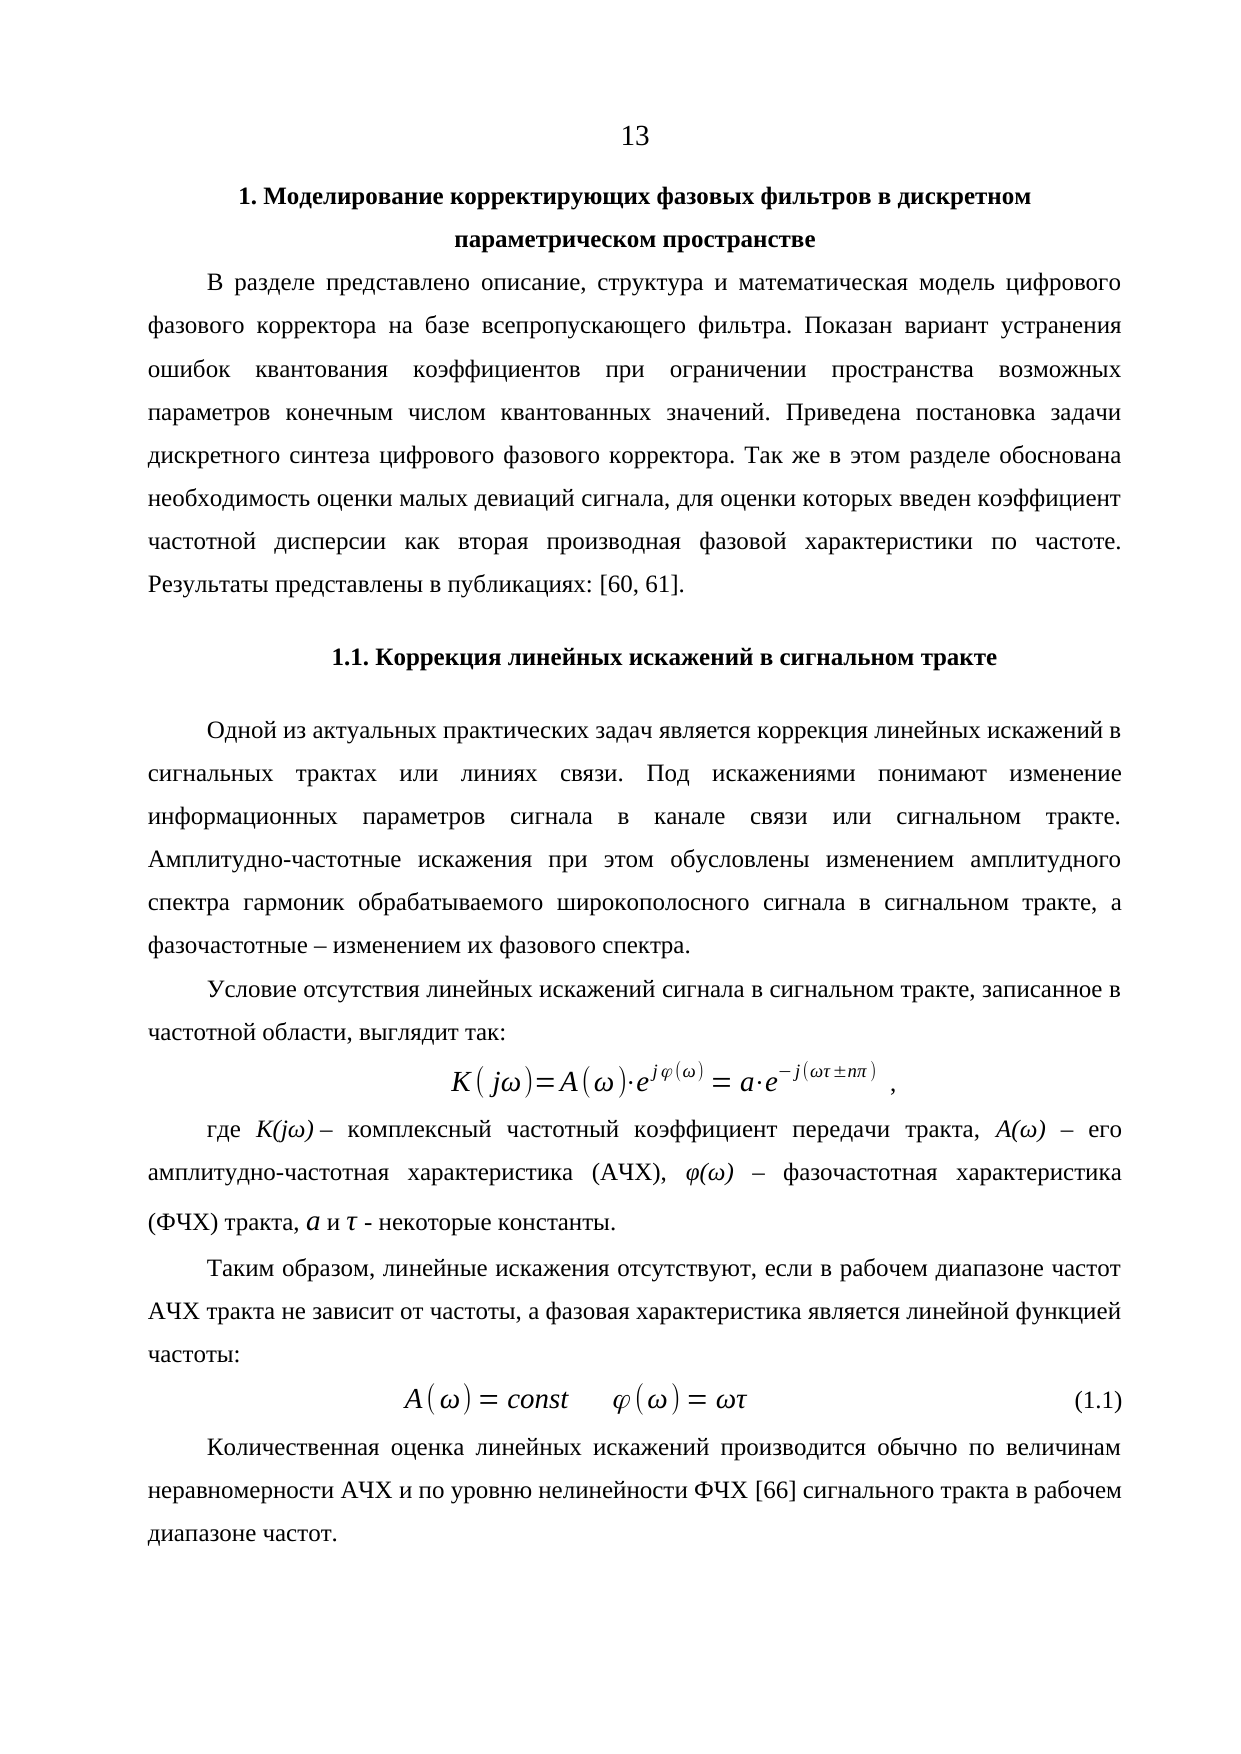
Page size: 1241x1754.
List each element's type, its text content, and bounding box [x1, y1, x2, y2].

text (1.1) [148, 1382, 1122, 1417]
text В разделе представлено описание, структура и математическая модель цифрового фазового корректора на базе всепропускающего фильтра. Показан вариант устранения ошибок квантования коэффициентов при ограничении пространства возможных параметров конечным числом квантованных значений. Приведена постановка задачи дискретного синтеза цифрового фазового корректора. Так же в этом разделе обоснована необходимость оценки малых девиаций сигнала, для оценки которых введен коэффициент частотной дисперсии как вторая производная фазовой характеристики по частоте. Результаты представлены в публикациях: [60, 61]. [148, 267, 1122, 598]
text , [148, 1060, 1122, 1099]
text Условие отсутствия линейных искажений сигнала в сигнальном тракте, записанное в частотной области, выглядит так: [148, 974, 1122, 1046]
text где K(jω) – комплексный частотный коэффициент передачи тракта, A(ω) – его амплитудно-частотная характеристика (АЧХ), φ(ω) – фазочастотная характеристика (ФЧХ) тракта, а и τ - некоторые константы. [148, 1114, 1122, 1236]
text Одной из актуальных практических задач является коррекция линейных искажений в сигнальных трактах или линиях связи. Под искажениями понимают изменение информационных параметров сигнала в канале связи или сигнальном тракте. Амплитудно-частотные искажения при этом обусловлены изменением амплитудного спектра гармоник обрабатываемого широкополосного сигнала в сигнальном тракте, а фазочастотные – изменением их фазового спектра. [148, 715, 1122, 959]
subtitle 1. Моделирование корректирующих фазовых фильтров в дискретном параметрическом пространстве [148, 181, 1122, 253]
subtitle 1.1. Коррекция линейных искажений в сигнальном тракте [148, 642, 1122, 671]
text Количественная оценка линейных искажений производится обычно по величинам неравномерности АЧХ и по уровню нелинейности ФЧХ [66] сигнального тракта в рабочем диапазоне частот. [148, 1432, 1122, 1547]
text Таким образом, линейные искажения отсутствуют, если в рабочем диапазоне частот АЧХ тракта не зависит от частоты, а фазовая характеристика является линейной функцией частоты: [148, 1253, 1122, 1368]
